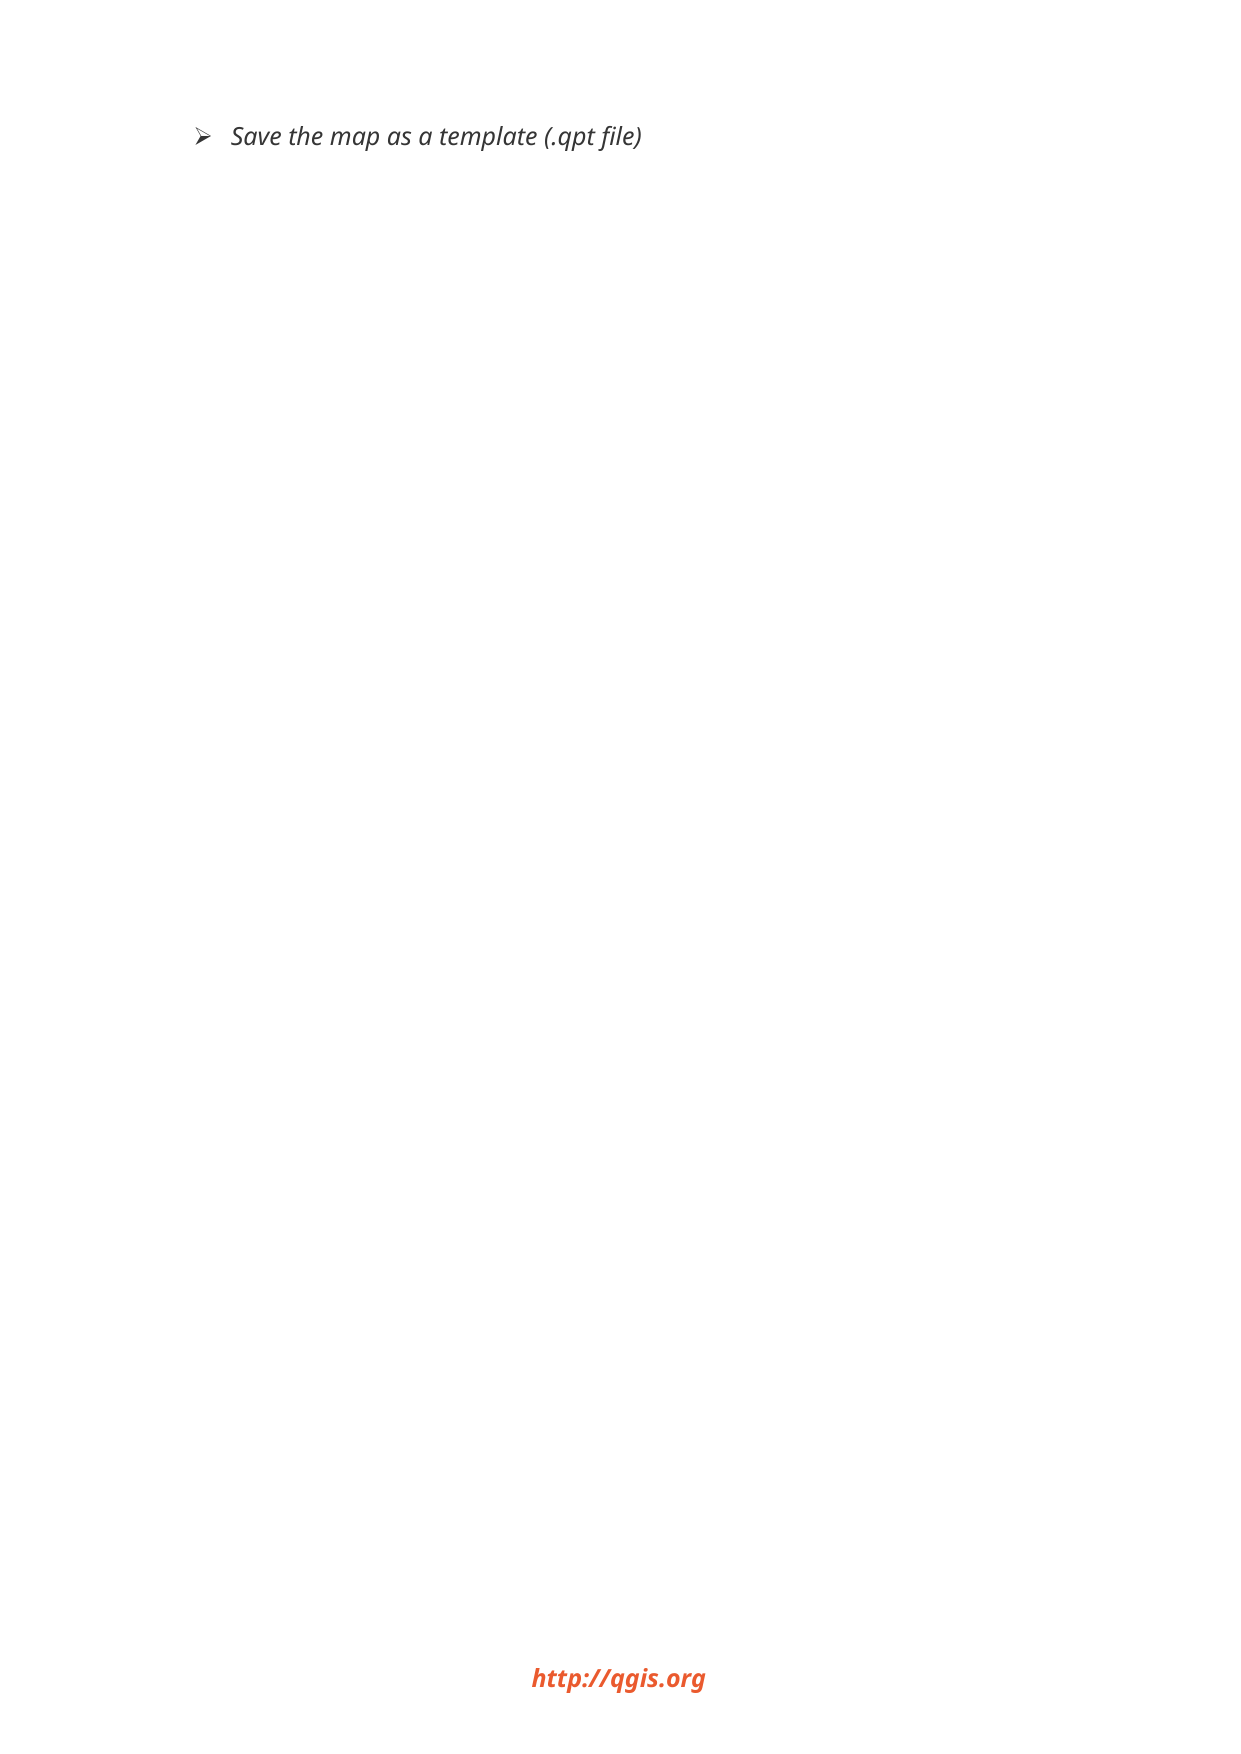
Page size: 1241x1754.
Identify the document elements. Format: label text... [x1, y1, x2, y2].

list Save the map as a template (.qpt file) [193, 118, 1122, 152]
